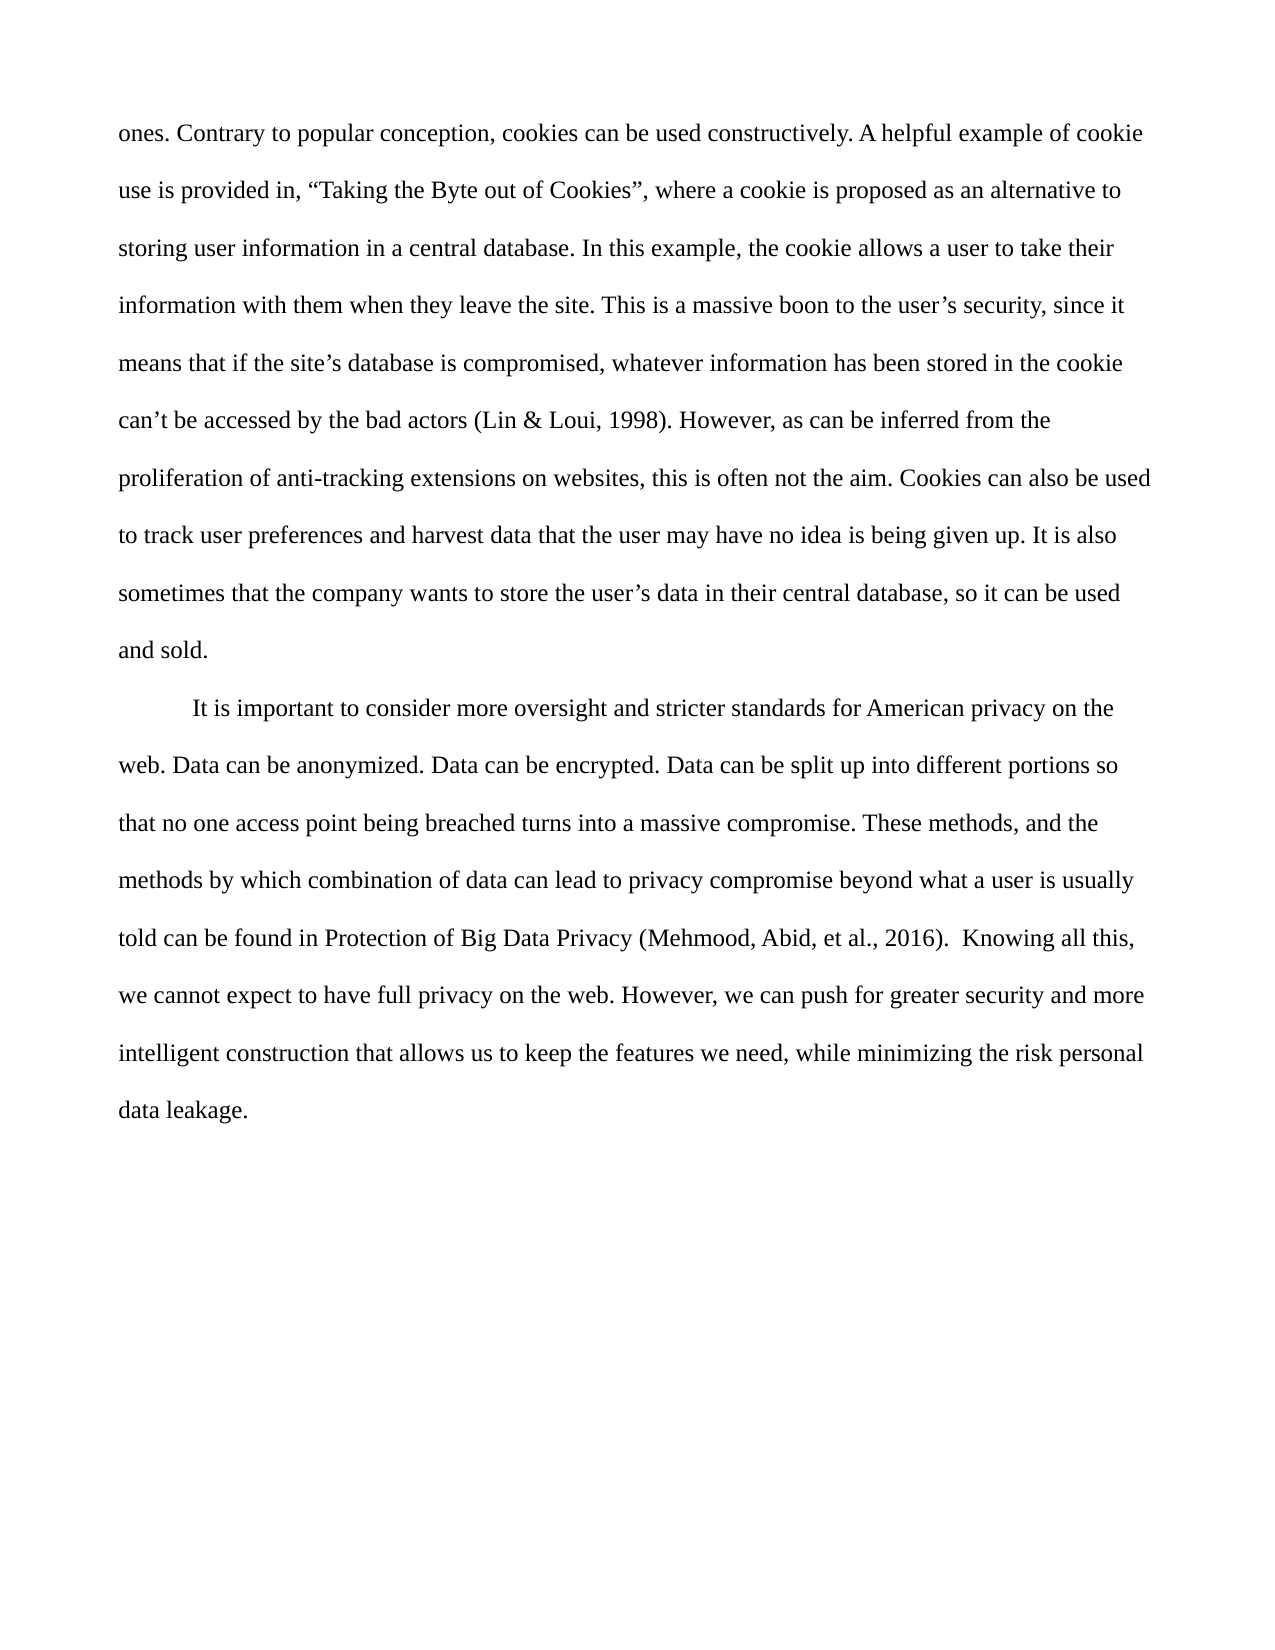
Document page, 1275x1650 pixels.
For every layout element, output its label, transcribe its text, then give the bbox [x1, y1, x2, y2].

text It is important to consider more oversight and stricter standards for American privacy on the web. Data can be anonymized. Data can be encrypted. Data can be split up into different portions so that no one access point being breached turns into a massive compromise. These methods, and the methods by which combination of data can lead to privacy compromise beyond what a user is usually told can be found in Protection of Big Data Privacy (Mehmood, Abid, et al., 2016). Knowing all this, we cannot expect to have full privacy on the web. However, we can push for greater security and more intelligent construction that allows us to keep the features we need, while minimizing the risk personal data leakage. [118, 693, 1157, 1124]
text ones. Contrary to popular conception, cookies can be used constructively. A helpful example of cookie use is provided in, “Taking the Byte out of Cookies”, where a cookie is proposed as an alternative to storing user information in a central database. In this example, the cookie allows a user to take their information with them when they leave the site. This is a massive boon to the user’s security, since it means that if the site’s database is compromised, whatever information has been stored in the cookie can’t be accessed by the bad actors (Lin & Loui, 1998). However, as can be inferred from the proliferation of anti-tracking extensions on websites, this is often not the aim. Cookies can also be used to track user preferences and harvest data that the user may have no idea is being given up. It is also sometimes that the company wants to store the user’s data in their central database, so it can be used and sold. [118, 118, 1157, 664]
